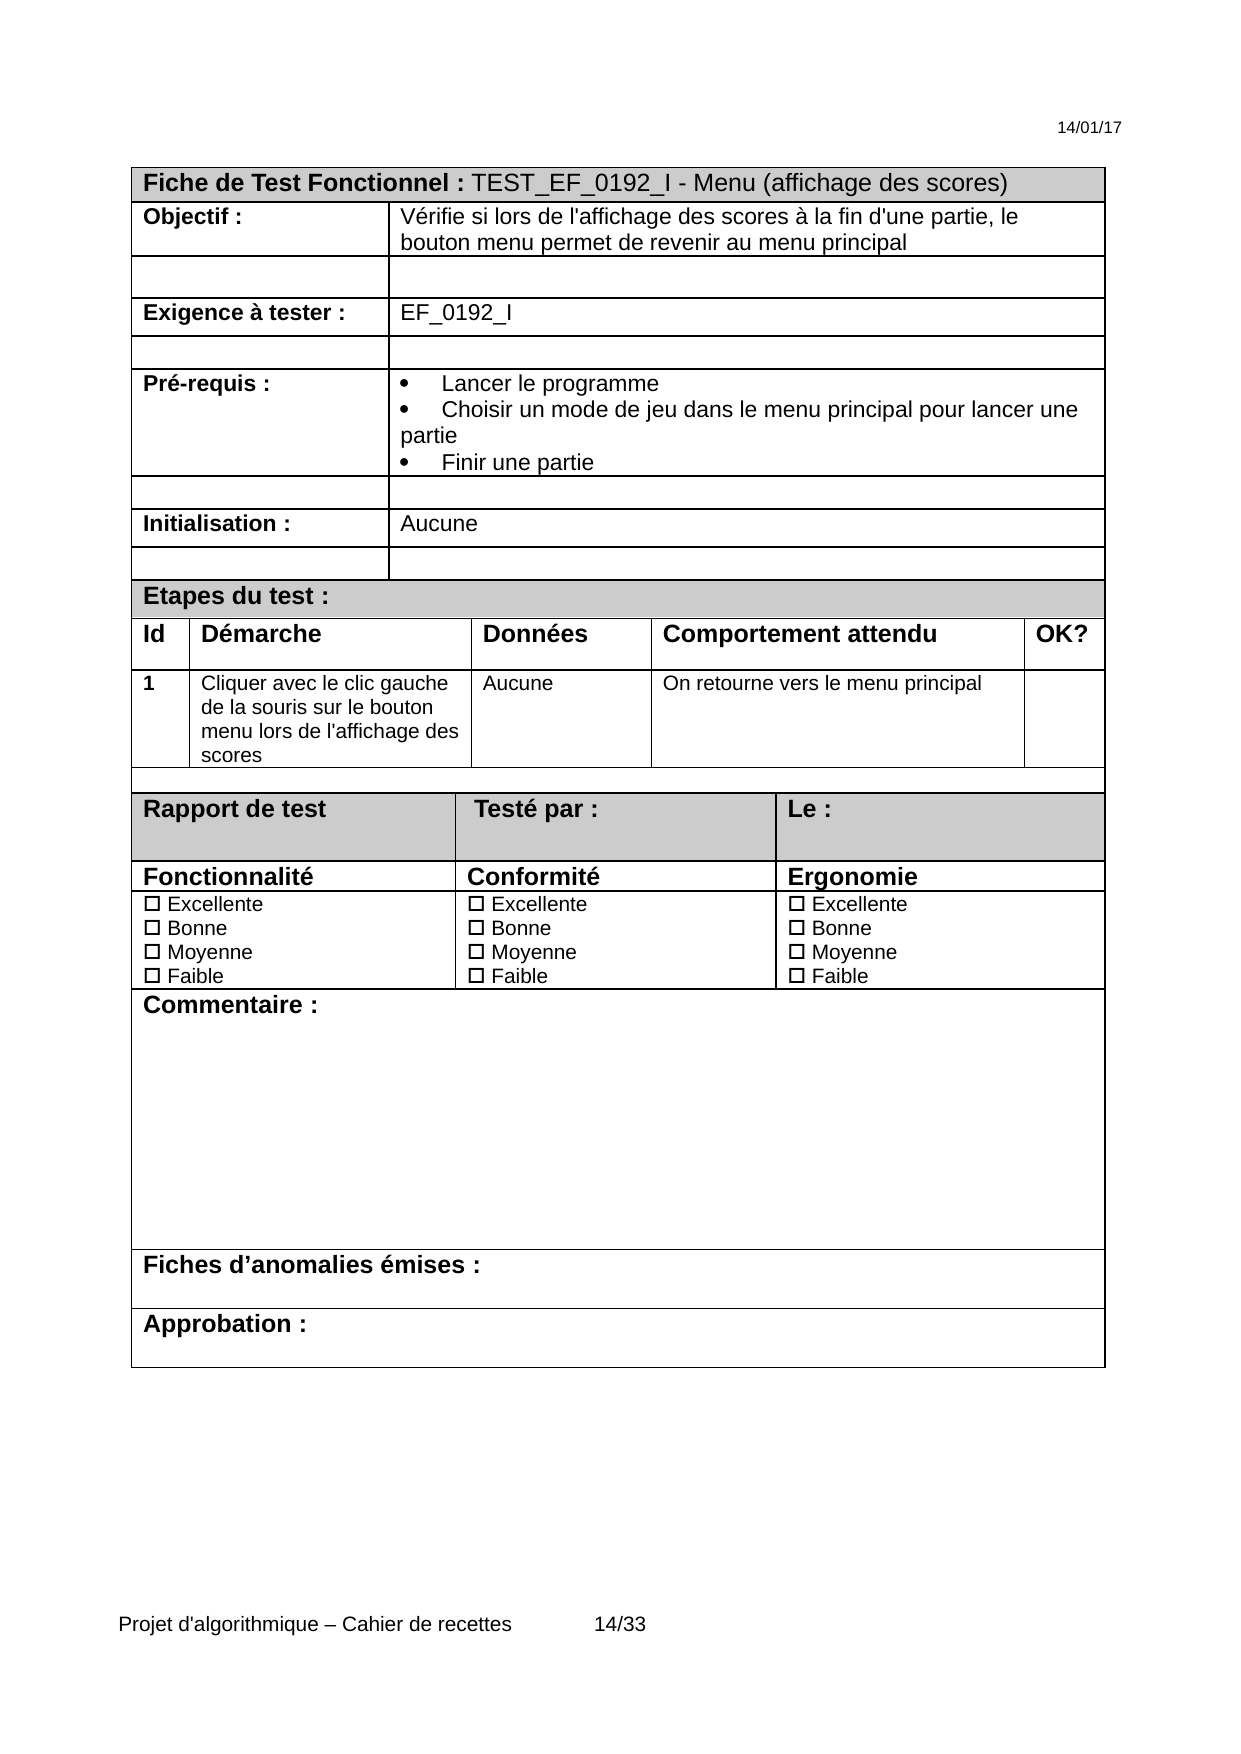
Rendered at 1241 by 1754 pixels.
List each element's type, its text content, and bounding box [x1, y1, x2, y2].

table_cell [1025, 671, 1104, 767]
table_cell Commentaire : [132, 990, 1104, 1248]
table_cell Fiches d’anomalies émises : [132, 1250, 1104, 1308]
table_cell Pré-requis : [132, 370, 388, 475]
table_cell Exigence à tester : [132, 299, 388, 335]
table_cell On retourne vers le menu principal [652, 671, 1024, 767]
table_cell Ergonomie [777, 862, 1104, 890]
table_cell Lancer le programme Choisir un mode de jeu dans le menu principal pour lancer une partie Finir une partie [390, 370, 1104, 475]
table_cell Aucune [472, 671, 651, 767]
table_cell Aucune [390, 510, 1104, 546]
table_cell □ Excellente □ Bonne □ Moyenne □ Faible [132, 892, 455, 988]
table_cell Etapes du test : [132, 581, 1104, 617]
table_cell Le : [777, 794, 1104, 860]
table_cell [390, 337, 1104, 368]
table_cell Données [472, 619, 651, 669]
table_cell Comportement attendu [652, 619, 1024, 669]
table_cell Id [132, 619, 189, 669]
table_cell Vérifie si lors de l'affichage des scores à la fin d'une partie, le bouton menu permet de revenir au menu principal [390, 203, 1104, 255]
table_cell Conformité [456, 862, 775, 890]
table_cell Objectif : [132, 203, 388, 255]
table_cell 1 [132, 671, 189, 767]
table_cell [390, 548, 1104, 579]
table_cell Cliquer avec le clic gauche de la souris sur le bouton menu lors de l'affichage des scores [190, 671, 471, 767]
table_cell Testé par : [456, 794, 775, 860]
table_cell [132, 548, 388, 579]
table_cell [132, 337, 388, 368]
table_cell [132, 768, 1104, 792]
table_cell EF_0192_I [390, 299, 1104, 335]
table_cell Approbation : [132, 1309, 1104, 1367]
table_cell [132, 477, 388, 508]
table_cell □ Excellente □ Bonne □ Moyenne □ Faible [456, 892, 775, 988]
table_cell Démarche [190, 619, 471, 669]
table_cell Initialisation : [132, 510, 388, 546]
table_cell [390, 477, 1104, 508]
table_cell Fonctionnalité [132, 862, 455, 890]
table_cell [132, 257, 388, 297]
table_cell Rapport de test [132, 794, 455, 860]
table_cell □ Excellente □ Bonne □ Moyenne □ Faible [777, 892, 1104, 988]
table_header Fiche de Test Fonctionnel : TEST_EF_0192_I - Menu (affichage des scores) [132, 168, 1104, 201]
table_cell [390, 257, 1104, 297]
table_cell OK? [1025, 619, 1104, 669]
